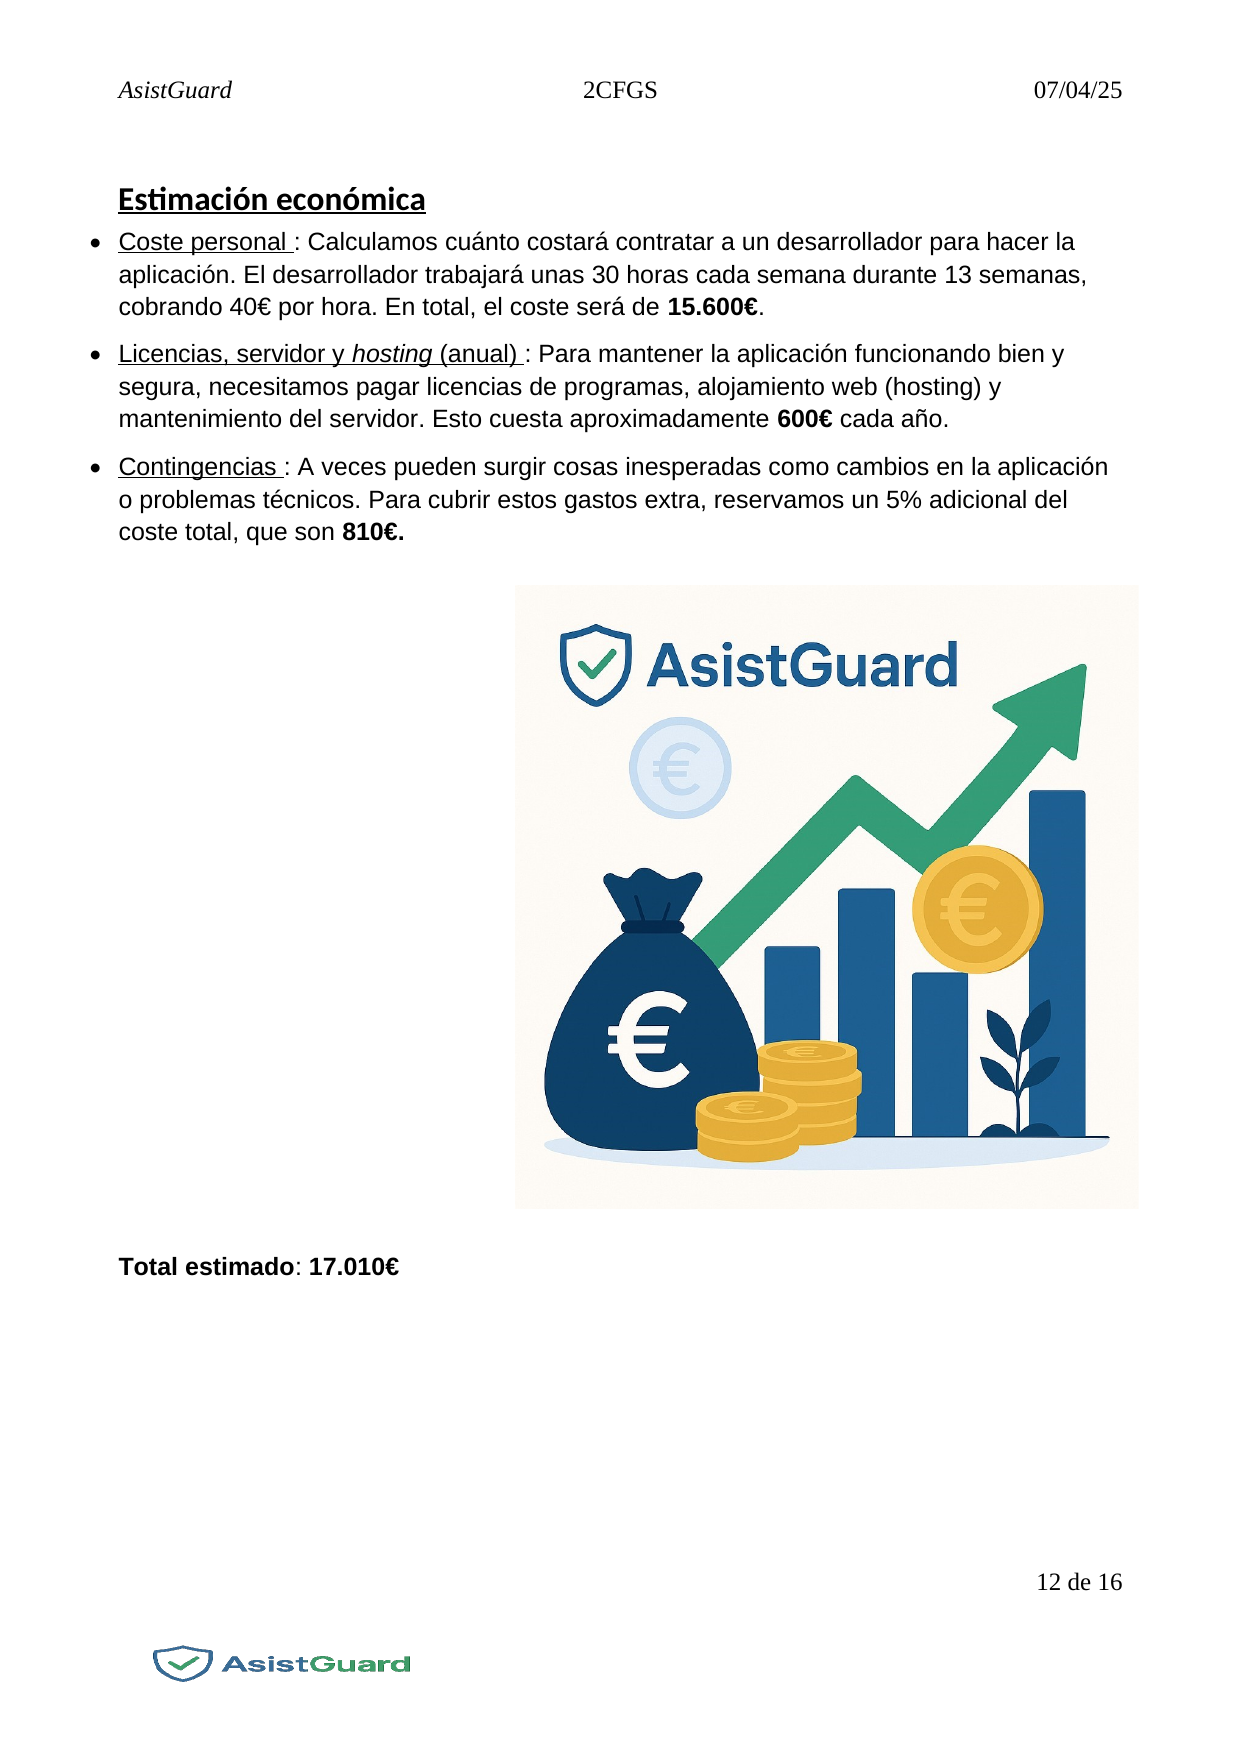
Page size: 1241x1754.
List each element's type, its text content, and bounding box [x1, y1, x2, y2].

list Licencias, servidor y hosting (anual) : Para mantener la aplicación funcionando bien y segura, necesitamos pagar licencias de programas, alojamiento web (hosting) y mantenimiento del servidor. Esto cuesta aproximadamente 600€ cada año. [89, 338, 1122, 433]
subtitle Estimación económica [118, 177, 1122, 218]
picture [515, 585, 1139, 1209]
list Contingencias : A veces pueden surgir cosas inesperadas como cambios en la aplicación o problemas técnicos. Para cubrir estos gastos extra, reservamos un 5% adicional del coste total, que son 810€. [89, 451, 1122, 545]
picture [118, 1578, 443, 1754]
text Total estimado: 17.010€ [118, 1252, 1122, 1281]
list Coste personal : Calculamos cuánto costará contratar a un desarrollador para hacer la aplicación. El desarrollador trabajará unas 30 horas cada semana durante 13 semanas, cobrando 40€ por hora. En total, el coste será de 15.600€. [89, 226, 1122, 320]
